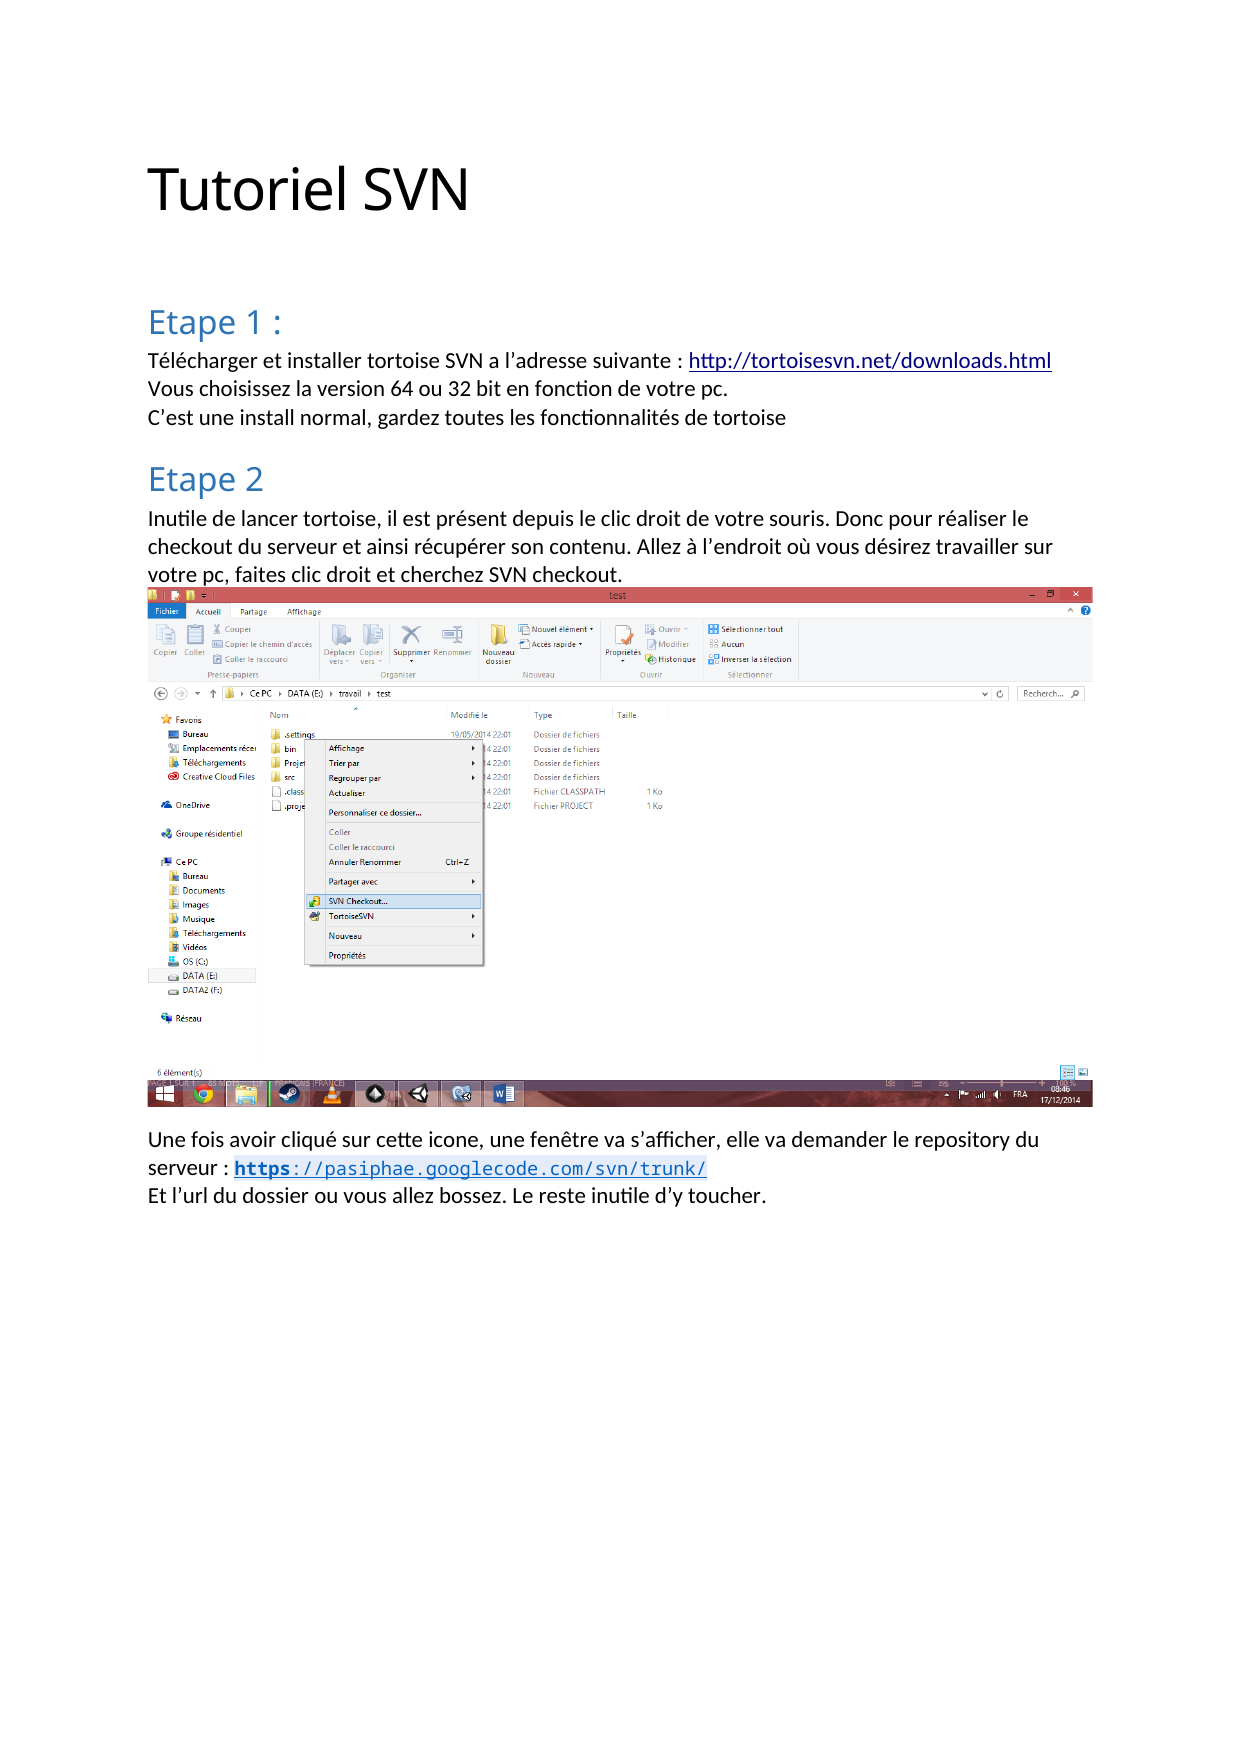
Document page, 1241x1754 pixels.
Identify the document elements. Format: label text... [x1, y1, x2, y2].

text Télécharger et installer tortoise SVN a l’adresse suivante : http://tortoisesvn.net/downloads.html [148, 347, 1093, 374]
subtitle Etape 2 [148, 456, 1093, 501]
text Tutoriel SVN [148, 148, 1093, 227]
text Inutile de lancer tortoise, il est présent depuis le clic droit de votre souris. Donc pour réaliser le checkout du serveur et ainsi récupérer son contenu. Allez à l’endroit où vous désirez travailler sur votre pc, faites clic droit et cherchez SVN checkout. [148, 504, 1093, 587]
text C’est une install normal, gardez toutes les fonctionnalités de tortoise [148, 403, 1093, 431]
text Une fois avoir cliqué sur cette icone, une fenêtre va s’afficher, elle va demander le repository du serveur : https://pasiphae.googlecode.com/svn/trunk/ [148, 1125, 1093, 1181]
text Et l’url du dossier ou vous allez bossez. Le reste inutile d’y toucher. [148, 1181, 1093, 1209]
text Vous choisissez la version 64 ou 32 bit en fonction de votre pc. [148, 374, 1093, 403]
subtitle Etape 1 : [148, 298, 1093, 344]
